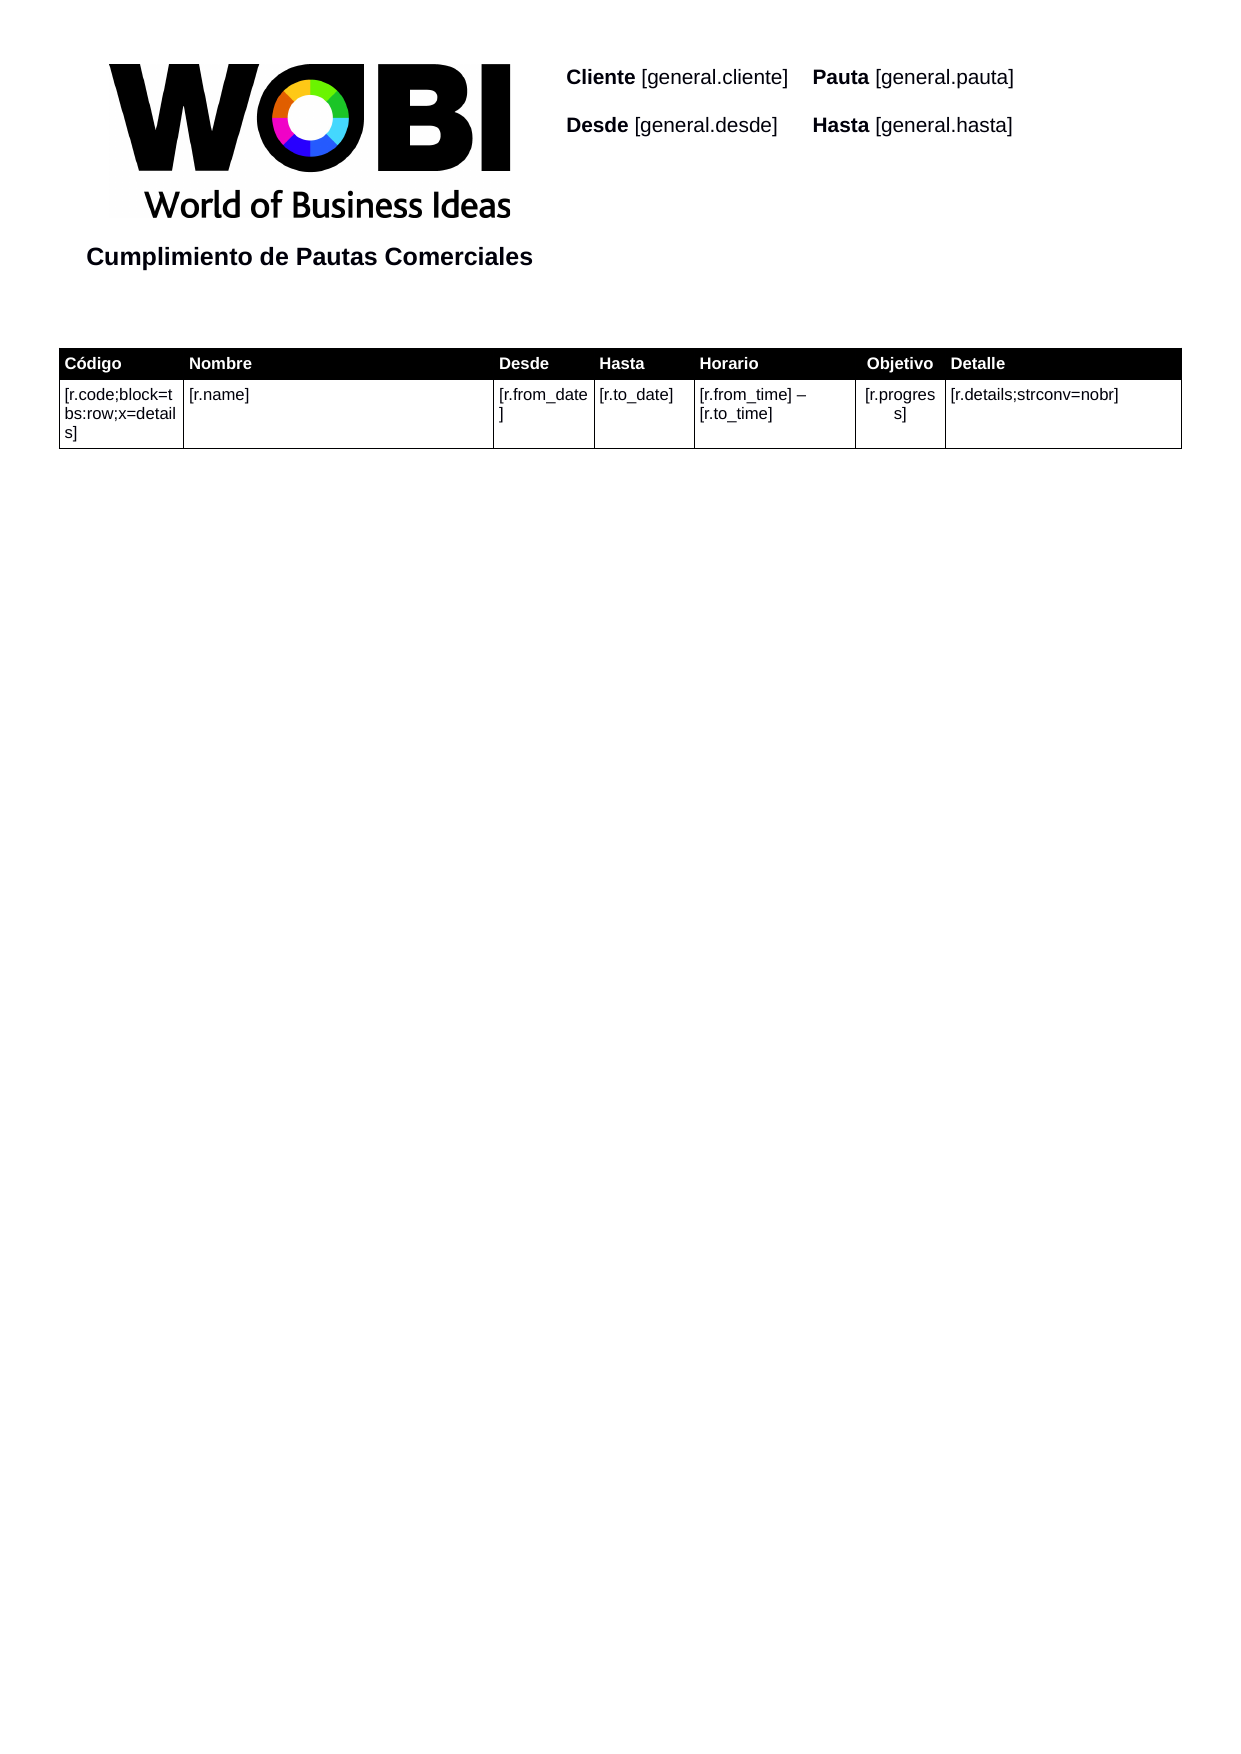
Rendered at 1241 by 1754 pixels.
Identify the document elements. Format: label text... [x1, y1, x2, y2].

table_cell [r.from_time] – [r.to_time] [695, 380, 855, 448]
table_header Desde [494, 349, 594, 379]
table_cell [r.details;strconv=nobr] [946, 380, 1181, 448]
table_header Detalle [946, 349, 1181, 379]
table_header Código [60, 349, 183, 379]
table_header Objetivo [856, 349, 945, 379]
table_cell [r.from_date] [494, 380, 594, 448]
table_cell [r.progress] [856, 380, 945, 448]
table_header Hasta [595, 349, 694, 379]
table_header Horario [695, 349, 855, 379]
table_cell [r.code;block=tbs:row;x=details] [60, 380, 183, 448]
table_header Nombre [184, 349, 493, 379]
picture [109, 64, 511, 218]
table_cell [r.to_date] [595, 380, 694, 448]
table_cell [r.name] [184, 380, 493, 448]
